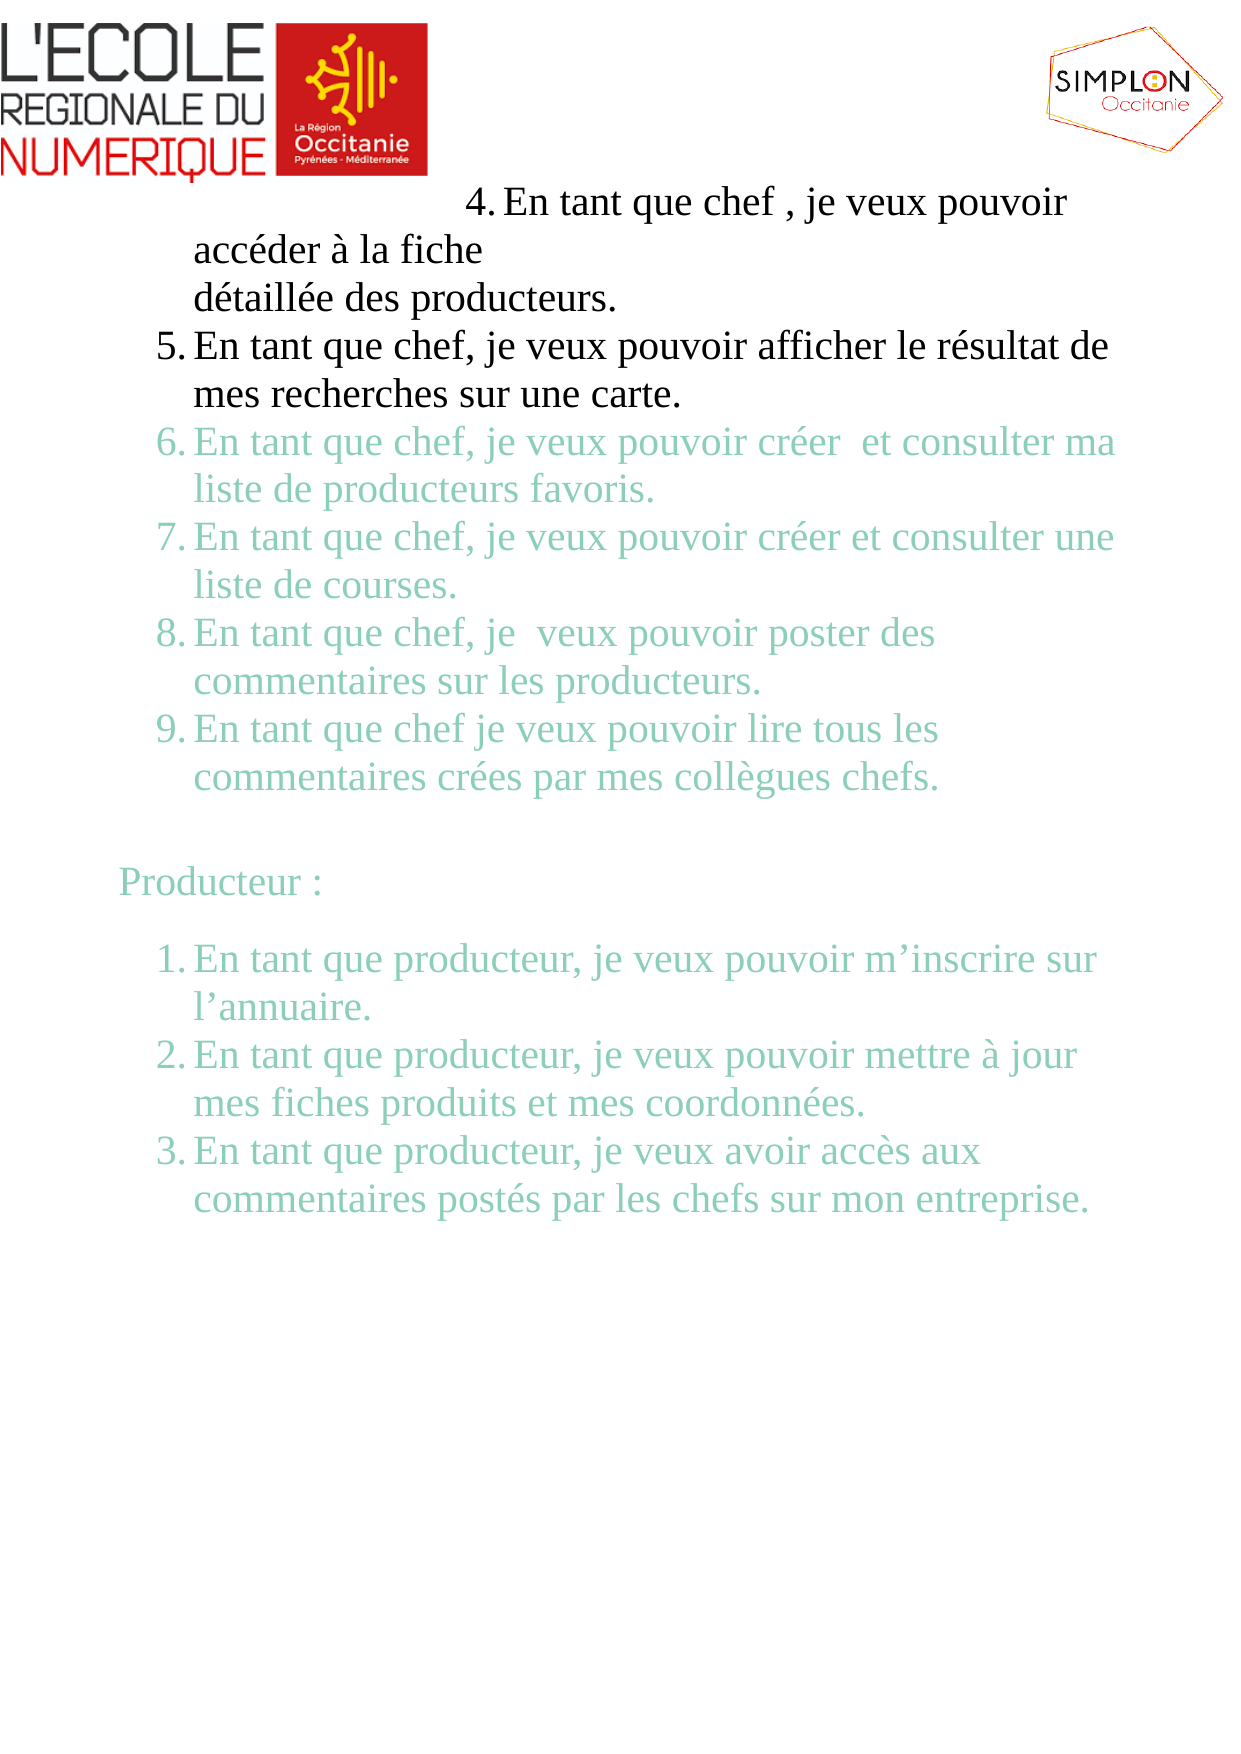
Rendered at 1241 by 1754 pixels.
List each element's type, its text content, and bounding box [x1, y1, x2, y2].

list détaillée des producteurs. [156, 272, 1122, 320]
list En tant que chef, je veux pouvoir afficher le résultat de mes recherches sur une carte. [156, 320, 1122, 416]
picture [1041, 9, 1225, 171]
text Producteur : [118, 857, 1122, 905]
list En tant que chef je veux pouvoir lire tous les commentaires crées par mes collègues chefs. [156, 703, 1122, 799]
list En tant que producteur, je veux pouvoir m’inscrire sur l’annuaire. [156, 933, 1122, 1029]
list En tant que producteur, je veux avoir accès aux commentaires postés par les chefs sur mon entreprise. [156, 1125, 1122, 1221]
picture [1, 23, 428, 183]
list En tant que chef , je veux pouvoir accéder à la fiche [156, 176, 1122, 272]
list En tant que chef, je veux pouvoir créer et consulter une liste de courses. [156, 512, 1122, 608]
list En tant que producteur, je veux pouvoir mettre à jour mes fiches produits et mes coordonnées. [156, 1029, 1122, 1125]
list En tant que chef, je veux pouvoir poster des commentaires sur les producteurs. [156, 608, 1122, 703]
list En tant que chef, je veux pouvoir créer et consulter ma liste de producteurs favoris. [156, 416, 1122, 512]
